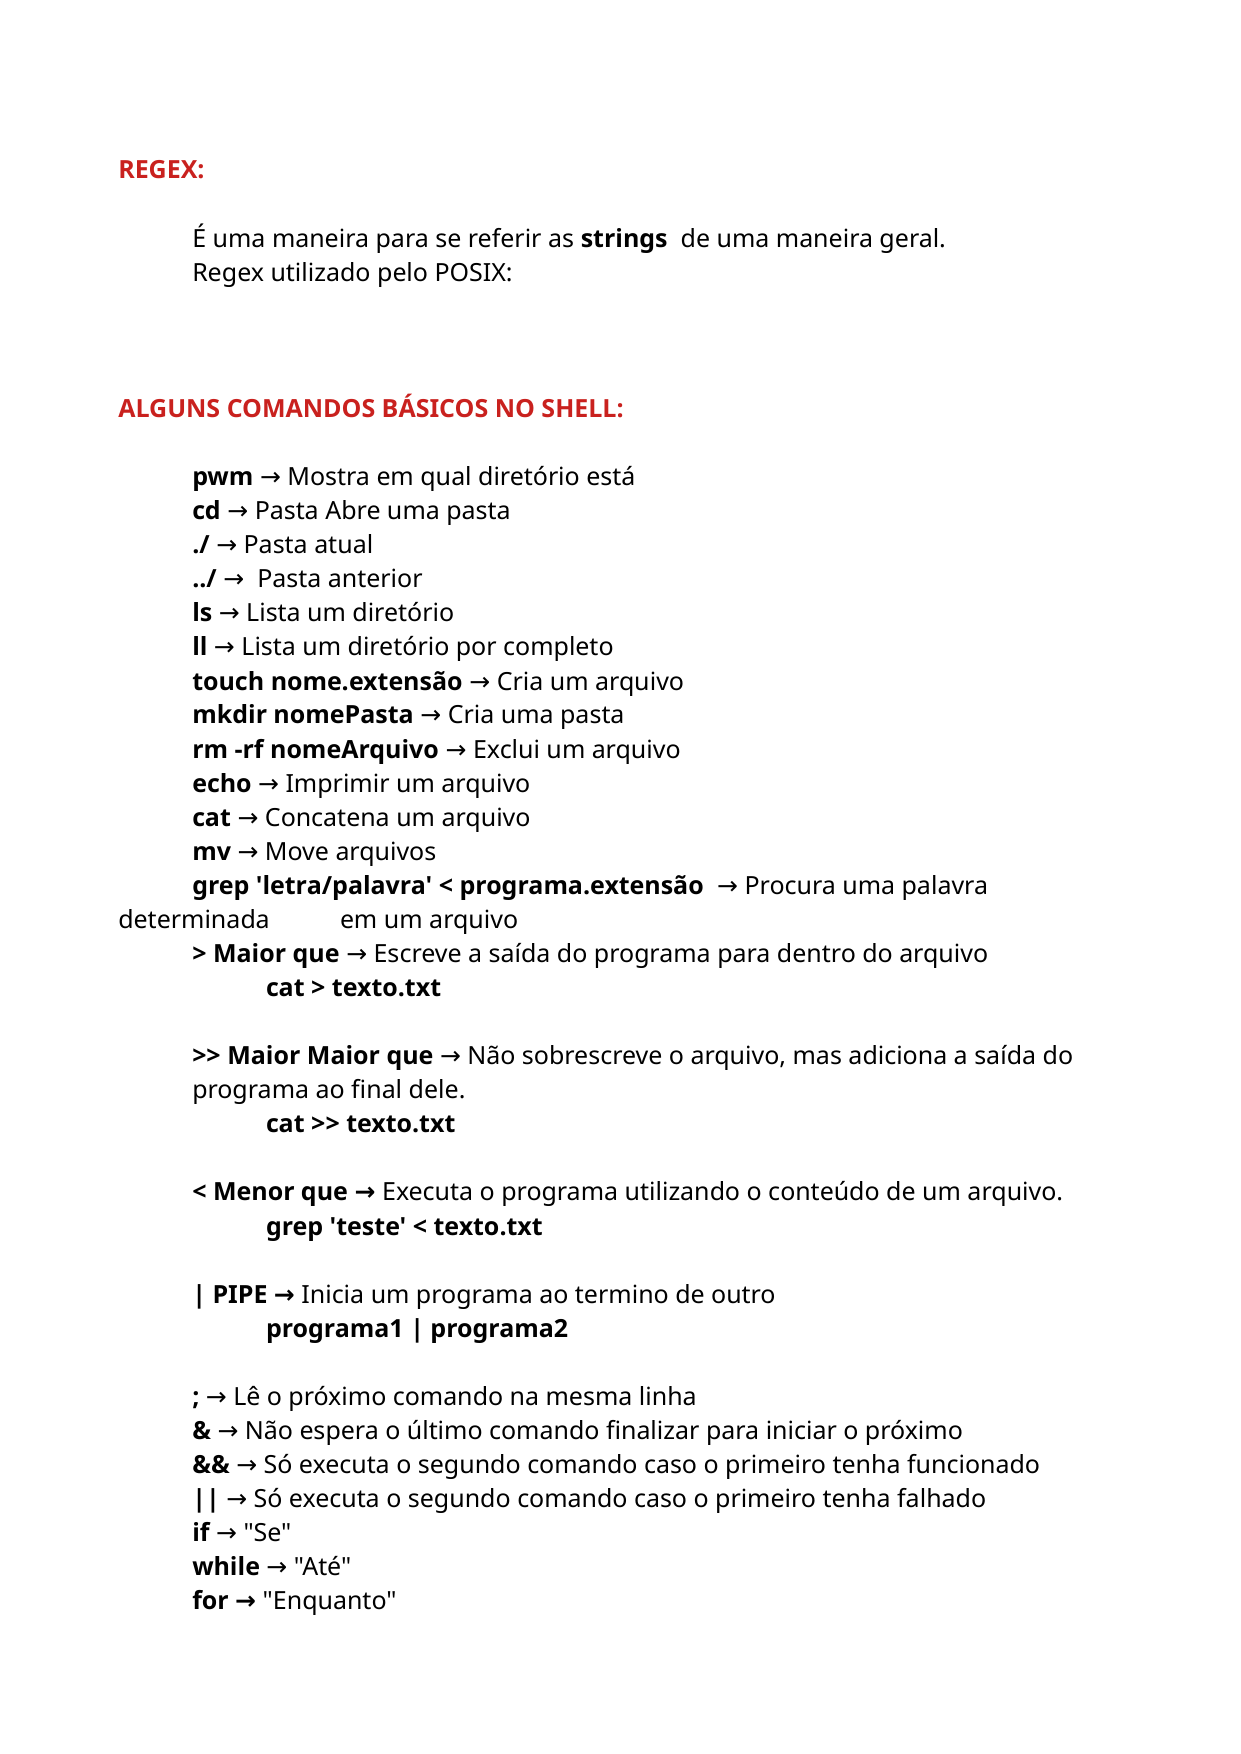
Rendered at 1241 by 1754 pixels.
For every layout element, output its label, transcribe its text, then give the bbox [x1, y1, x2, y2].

text ../ → Pasta anterior [118, 561, 1122, 595]
text ls → Lista um diretório [118, 595, 1122, 629]
text & → Não espera o último comando finalizar para iniciar o próximo [118, 1412, 1122, 1447]
text < Menor que → Executa o programa utilizando o conteúdo de um arquivo. [118, 1174, 1122, 1208]
text && → Só executa o segundo comando caso o primeiro tenha funcionado [118, 1447, 1122, 1481]
text if → "Se" [118, 1515, 1122, 1549]
text > Maior que → Escreve a saída do programa para dentro do arquivo [118, 936, 1122, 970]
text mkdir nomePasta → Cria uma pasta [118, 697, 1122, 731]
text for → "Enquanto" [118, 1583, 1122, 1617]
text mv → Move arquivos [118, 833, 1122, 867]
text cat → Concatena um arquivo [118, 799, 1122, 833]
text cat >> texto.txt [118, 1106, 1122, 1140]
text || → Só executa o segundo comando caso o primeiro tenha falhado [118, 1481, 1122, 1515]
text touch nome.extensão → Cria um arquivo [118, 663, 1122, 697]
text pwm → Mostra em qual diretório está [118, 459, 1122, 493]
text É uma maneira para se referir as strings de uma maneira geral. [118, 220, 1122, 254]
text ll → Lista um diretório por completo [118, 629, 1122, 663]
text rm -rf nomeArquivo → Exclui um arquivo [118, 731, 1122, 765]
text echo → Imprimir um arquivo [118, 765, 1122, 799]
text cd → Pasta Abre uma pasta [118, 493, 1122, 527]
text grep 'teste' < texto.txt [118, 1208, 1122, 1242]
text REGEX: [118, 152, 1122, 186]
text while → "Até" [118, 1549, 1122, 1583]
text ALGUNS COMANDOS BÁSICOS NO SHELL: [118, 391, 1122, 425]
text Regex utilizado pelo POSIX: [118, 254, 1122, 288]
text ./ → Pasta atual [118, 527, 1122, 561]
text >> Maior Maior que → Não sobrescreve o arquivo, mas adiciona a saída do programa ao final dele. [118, 1038, 1122, 1106]
text programa1 | programa2 [118, 1310, 1122, 1344]
text cat > texto.txt [118, 970, 1122, 1004]
text ; → Lê o próximo comando na mesma linha [118, 1378, 1122, 1412]
text grep 'letra/palavra' < programa.extensão → Procura uma palavra determinada em um arquivo [118, 867, 1122, 936]
text | PIPE → Inicia um programa ao termino de outro [118, 1276, 1122, 1310]
